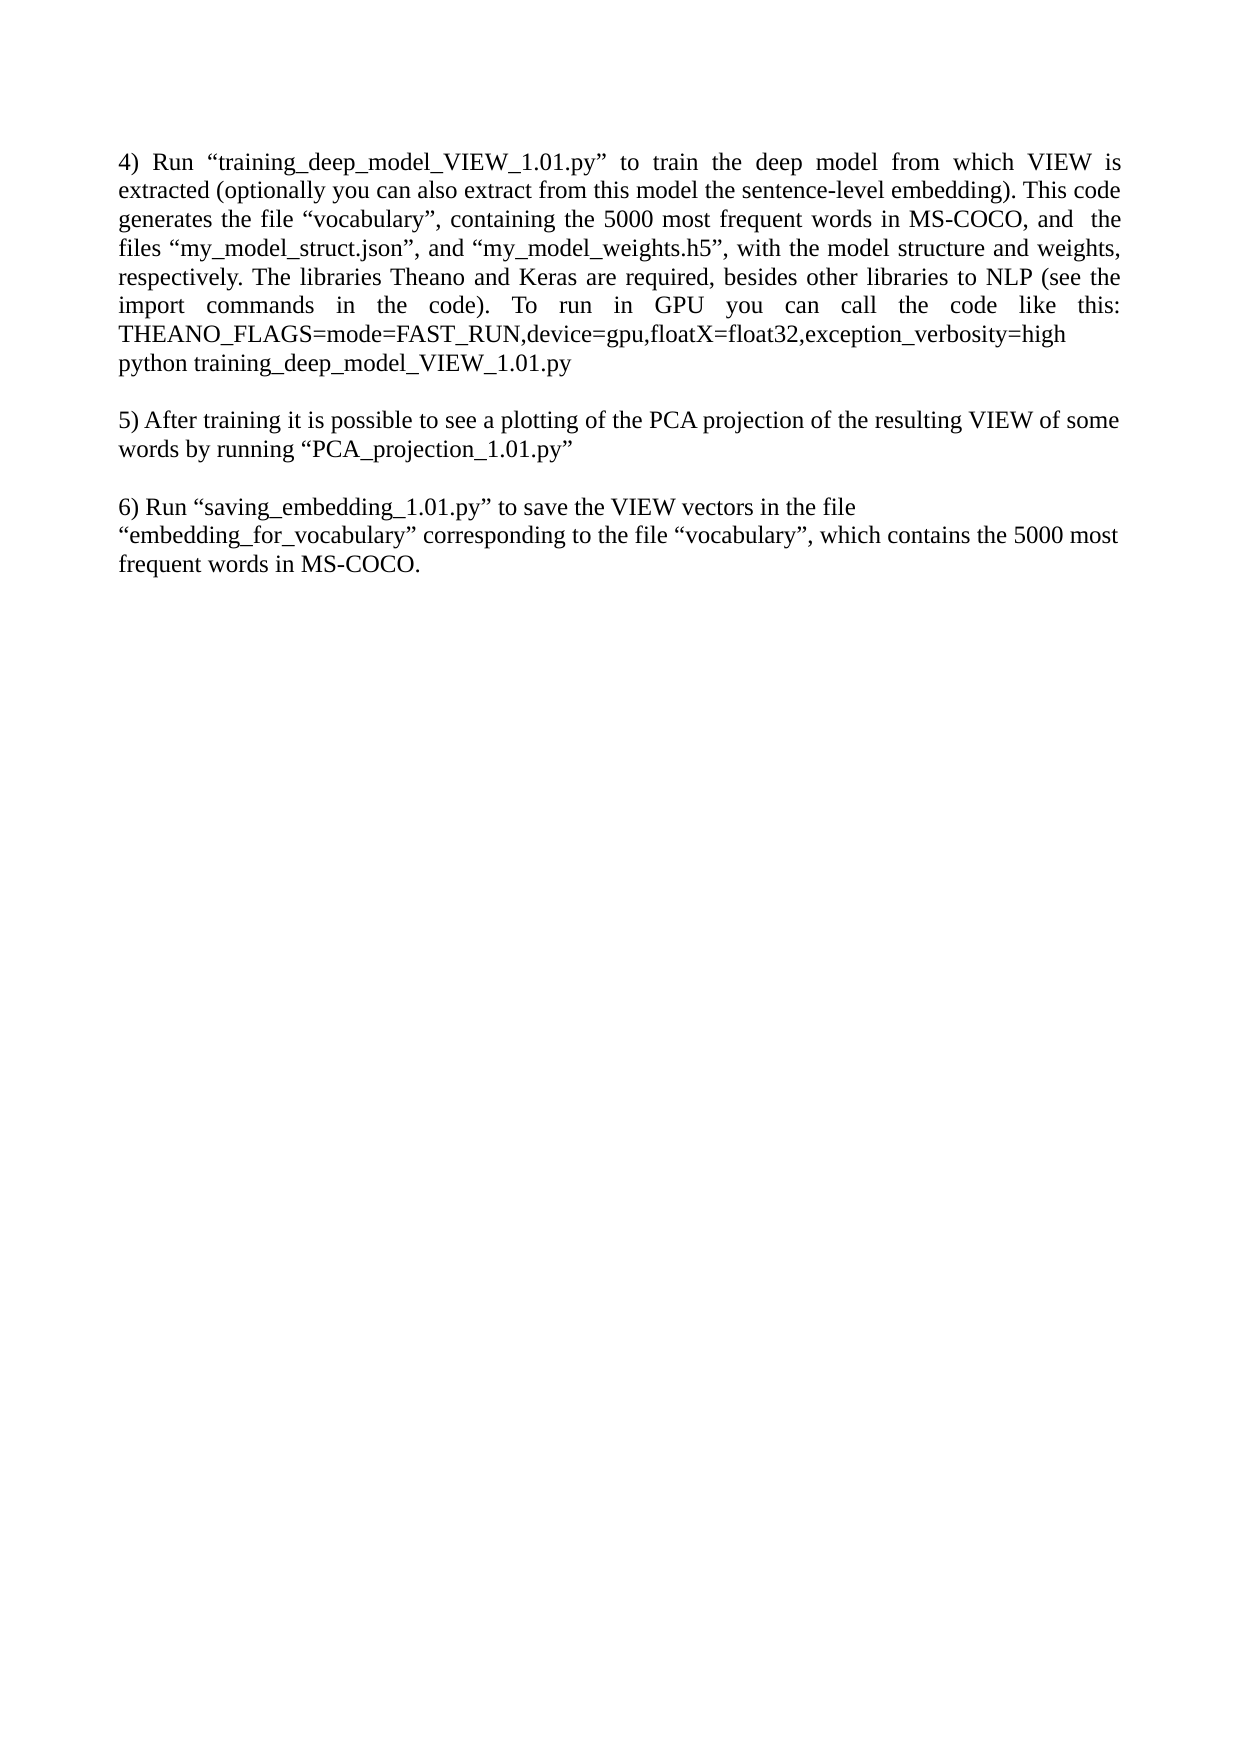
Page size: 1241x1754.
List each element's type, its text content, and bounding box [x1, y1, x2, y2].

text 4) Run “training_deep_model_VIEW_1.01.py” to train the deep model from which VIEW is extracted (optionally you can also extract from this model the sentence-level embedding). This code generates the file “vocabulary”, containing the 5000 most frequent words in MS-COCO, and the files “my_model_struct.json”, and “my_model_weights.h5”, with the model structure and weights, respectively. The libraries Theano and Keras are required, besides other libraries to NLP (see the import commands in the code). To run in GPU you can call the code like this: THEANO_FLAGS=mode=FAST_RUN,device=gpu,floatX=float32,exception_verbosity=high python training_deep_model_VIEW_1.01.py [118, 147, 1122, 377]
text 5) After training it is possible to see a plotting of the PCA projection of the resulting VIEW of some words by running “PCA_projection_1.01.py” [118, 406, 1122, 463]
text 6) Run “saving_embedding_1.01.py” to save the VIEW vectors in the file “embedding_for_vocabulary” corresponding to the file “vocabulary”, which contains the 5000 most frequent words in MS-COCO. [118, 492, 1122, 578]
